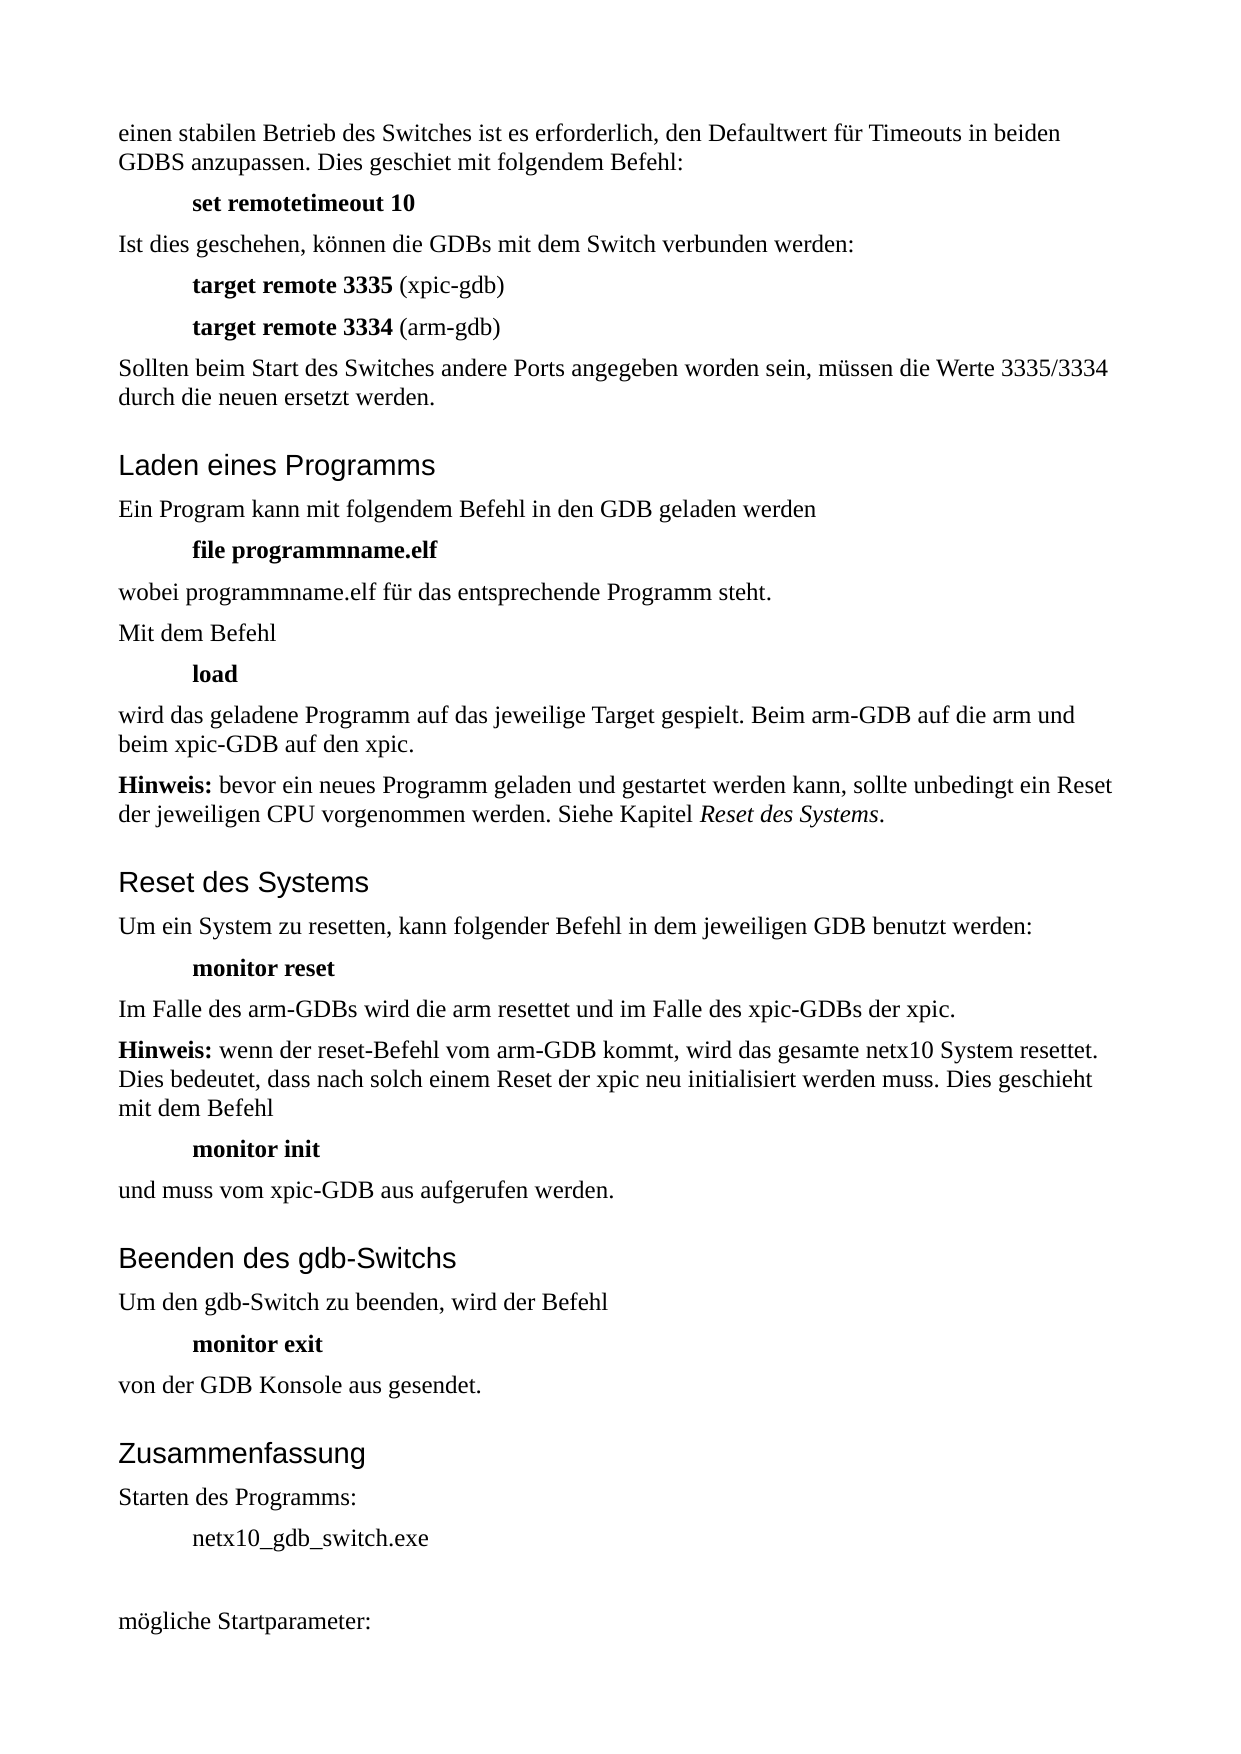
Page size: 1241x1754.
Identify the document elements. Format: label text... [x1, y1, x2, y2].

text target remote 3334 (arm-gdb) [192, 312, 1122, 341]
text netx10_gdb_switch.exe [192, 1523, 1122, 1552]
text monitor exit [192, 1329, 1122, 1357]
text Sollten beim Start des Switches andere Ports angegeben worden sein, müssen die Werte 3335/3334 durch die neuen ersetzt werden. [118, 353, 1122, 411]
text einen stabilen Betrieb des Switches ist es erforderlich, den Defaultwert für Timeouts in beiden GDBS anzupassen. Dies geschiet mit folgendem Befehl: [118, 118, 1122, 176]
text mögliche Startparameter: [118, 1606, 1122, 1635]
text Um den gdb-Switch zu beenden, wird der Befehl [118, 1287, 1122, 1316]
text Starten des Programms: [118, 1482, 1122, 1511]
text Um ein System zu resetten, kann folgender Befehl in dem jeweiligen GDB benutzt werden: [118, 911, 1122, 940]
subtitle Laden eines Programms [118, 448, 1122, 482]
text target remote 3335 (xpic-gdb) [192, 271, 1122, 299]
text monitor reset [192, 953, 1122, 981]
text monitor init [192, 1134, 1122, 1163]
subtitle Beenden des gdb-Switchs [118, 1241, 1122, 1275]
text set remotetimeout 10 [192, 188, 1122, 217]
text Im Falle des arm-GDBs wird die arm resettet und im Falle des xpic-GDBs der xpic. [118, 994, 1122, 1023]
text Ein Program kann mit folgendem Befehl in den GDB geladen werden [118, 494, 1122, 523]
text wird das geladene Programm auf das jeweilige Target gespielt. Beim arm-GDB auf die arm und beim xpic-GDB auf den xpic. [118, 700, 1122, 758]
text Hinweis: wenn der reset-Befehl vom arm-GDB kommt, wird das gesamte netx10 System resettet. Dies bedeutet, dass nach solch einem Reset der xpic neu initialisiert werden muss. Dies geschieht mit dem Befehl [118, 1035, 1122, 1121]
text load [192, 659, 1122, 688]
subtitle Zusammenfassung [118, 1436, 1122, 1470]
text wobei programmname.elf für das entsprechende Programm steht. [118, 577, 1122, 605]
text und muss vom xpic-GDB aus aufgerufen werden. [118, 1175, 1122, 1204]
text Hinweis: bevor ein neues Programm geladen und gestartet werden kann, sollte unbedingt ein Reset der jeweiligen CPU vorgenommen werden. Siehe Kapitel Reset des Systems. [118, 770, 1122, 828]
text Mit dem Befehl [118, 618, 1122, 647]
subtitle Reset des Systems [118, 865, 1122, 899]
text file programmname.elf [192, 535, 1122, 564]
text Ist dies geschehen, können die GDBs mit dem Switch verbunden werden: [118, 229, 1122, 258]
text von der GDB Konsole aus gesendet. [118, 1370, 1122, 1399]
